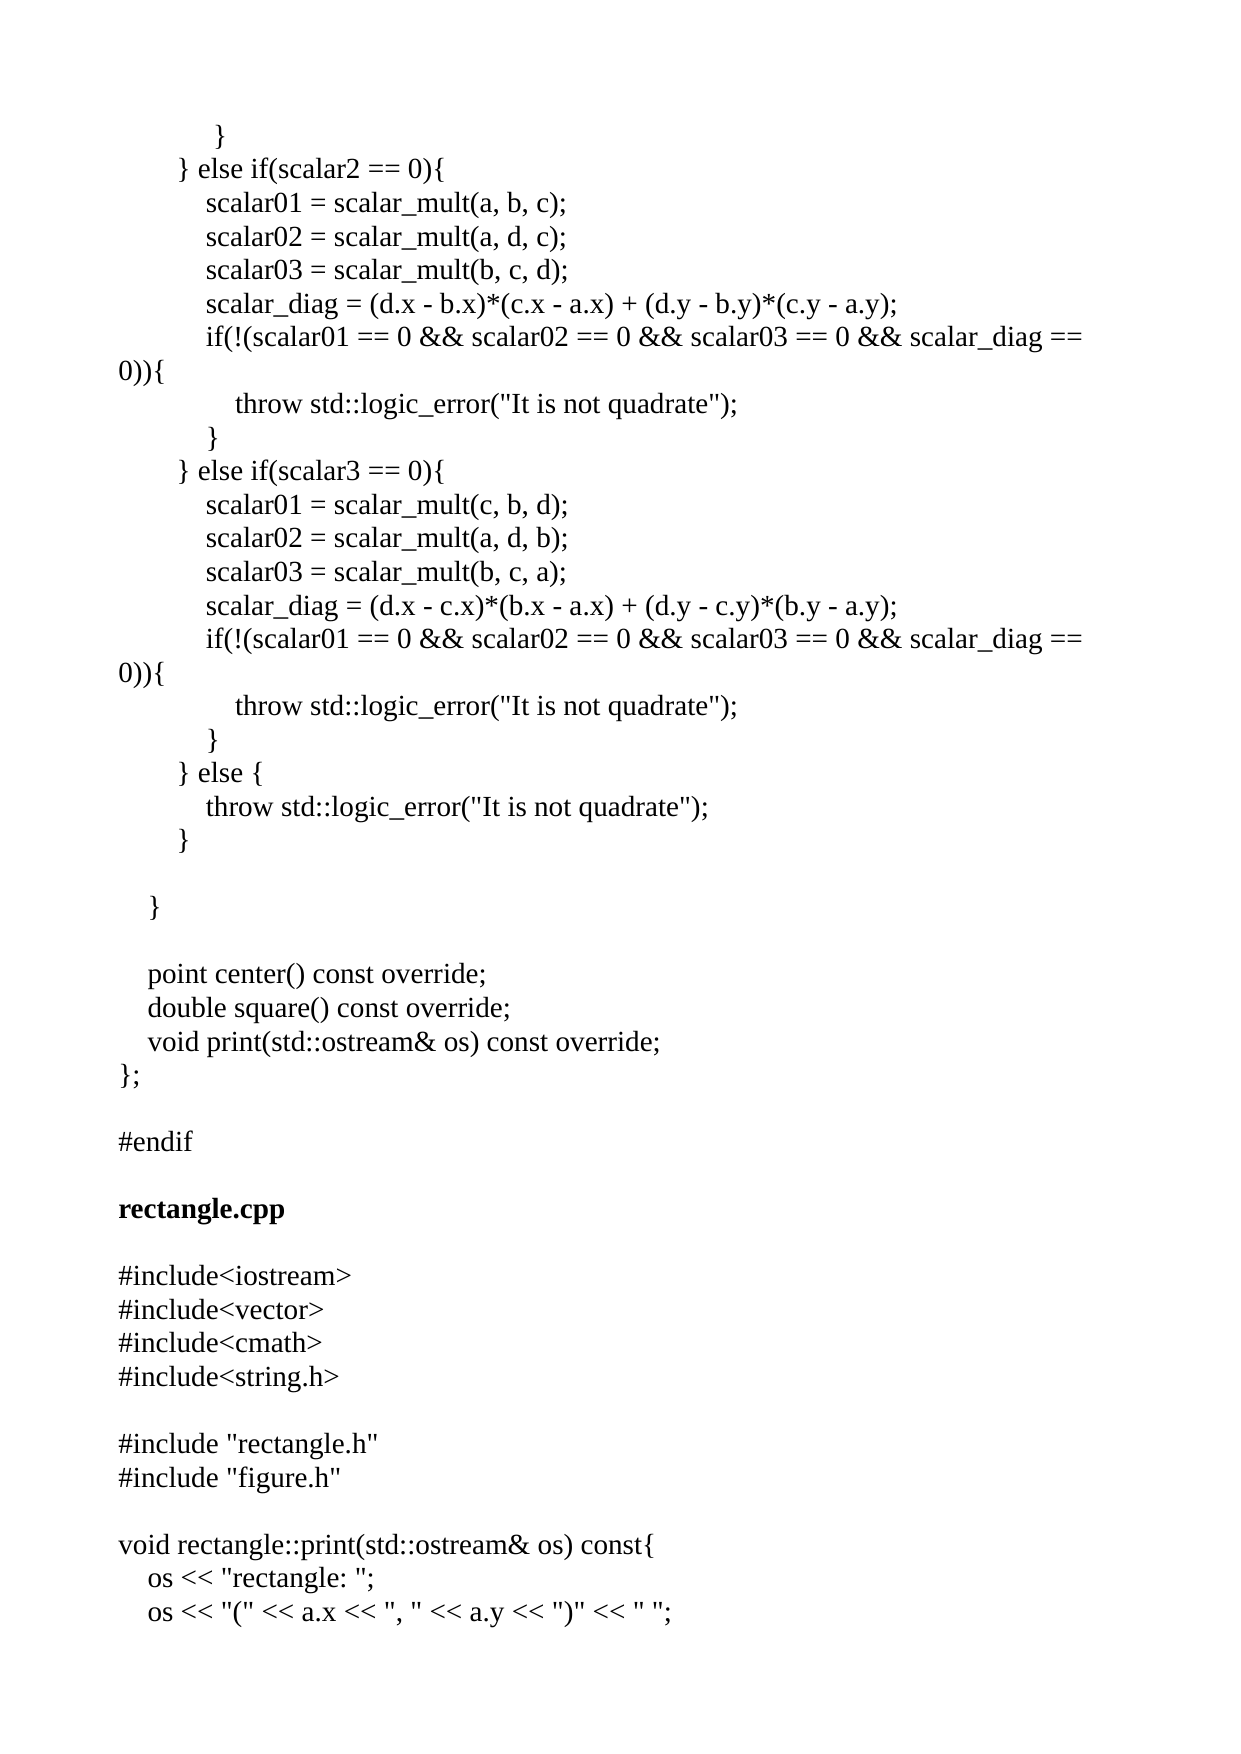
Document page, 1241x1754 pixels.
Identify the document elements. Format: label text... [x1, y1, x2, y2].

text scalar_diag = (d.x - b.x)*(c.x - a.x) + (d.y - b.y)*(c.y - a.y); [118, 286, 1122, 319]
text } else { [118, 755, 1122, 789]
text if(!(scalar01 == 0 && scalar02 == 0 && scalar03 == 0 && scalar_diag == 0)){ [118, 319, 1122, 386]
text #include "rectangle.h" [118, 1426, 1122, 1460]
text rectangle.cpp [118, 1191, 1122, 1225]
text } [118, 118, 1122, 152]
text scalar03 = scalar_mult(b, c, d); [118, 252, 1122, 286]
text #include<iostream> [118, 1258, 1122, 1292]
text throw std::logic_error("It is not quadrate"); [118, 789, 1122, 822]
text void rectangle::print(std::ostream& os) const{ [118, 1527, 1122, 1560]
text #endif [118, 1124, 1122, 1158]
text point center() const override; [118, 957, 1122, 990]
text void print(std::ostream& os) const override; [118, 1024, 1122, 1057]
text throw std::logic_error("It is not quadrate"); [118, 688, 1122, 722]
text } [118, 889, 1122, 923]
text } [118, 420, 1122, 453]
text #include "figure.h" [118, 1460, 1122, 1493]
text os << "(" << a.x << ", " << a.y << ")" << " "; [118, 1594, 1122, 1627]
text #include<vector> [118, 1292, 1122, 1326]
text scalar02 = scalar_mult(a, d, b); [118, 521, 1122, 554]
text scalar02 = scalar_mult(a, d, c); [118, 219, 1122, 252]
text #include<string.h> [118, 1359, 1122, 1393]
text scalar01 = scalar_mult(c, b, d); [118, 487, 1122, 521]
text } else if(scalar3 == 0){ [118, 453, 1122, 487]
text os << "rectangle: "; [118, 1560, 1122, 1594]
text #include<cmath> [118, 1326, 1122, 1359]
text throw std::logic_error("It is not quadrate"); [118, 386, 1122, 420]
text scalar01 = scalar_mult(a, b, c); [118, 185, 1122, 219]
text } else if(scalar2 == 0){ [118, 152, 1122, 185]
text } [118, 822, 1122, 856]
text } [118, 722, 1122, 755]
text }; [118, 1057, 1122, 1091]
text scalar_diag = (d.x - c.x)*(b.x - a.x) + (d.y - c.y)*(b.y - a.y); [118, 588, 1122, 621]
text scalar03 = scalar_mult(b, c, a); [118, 554, 1122, 588]
text if(!(scalar01 == 0 && scalar02 == 0 && scalar03 == 0 && scalar_diag == 0)){ [118, 621, 1122, 688]
text double square() const override; [118, 990, 1122, 1024]
